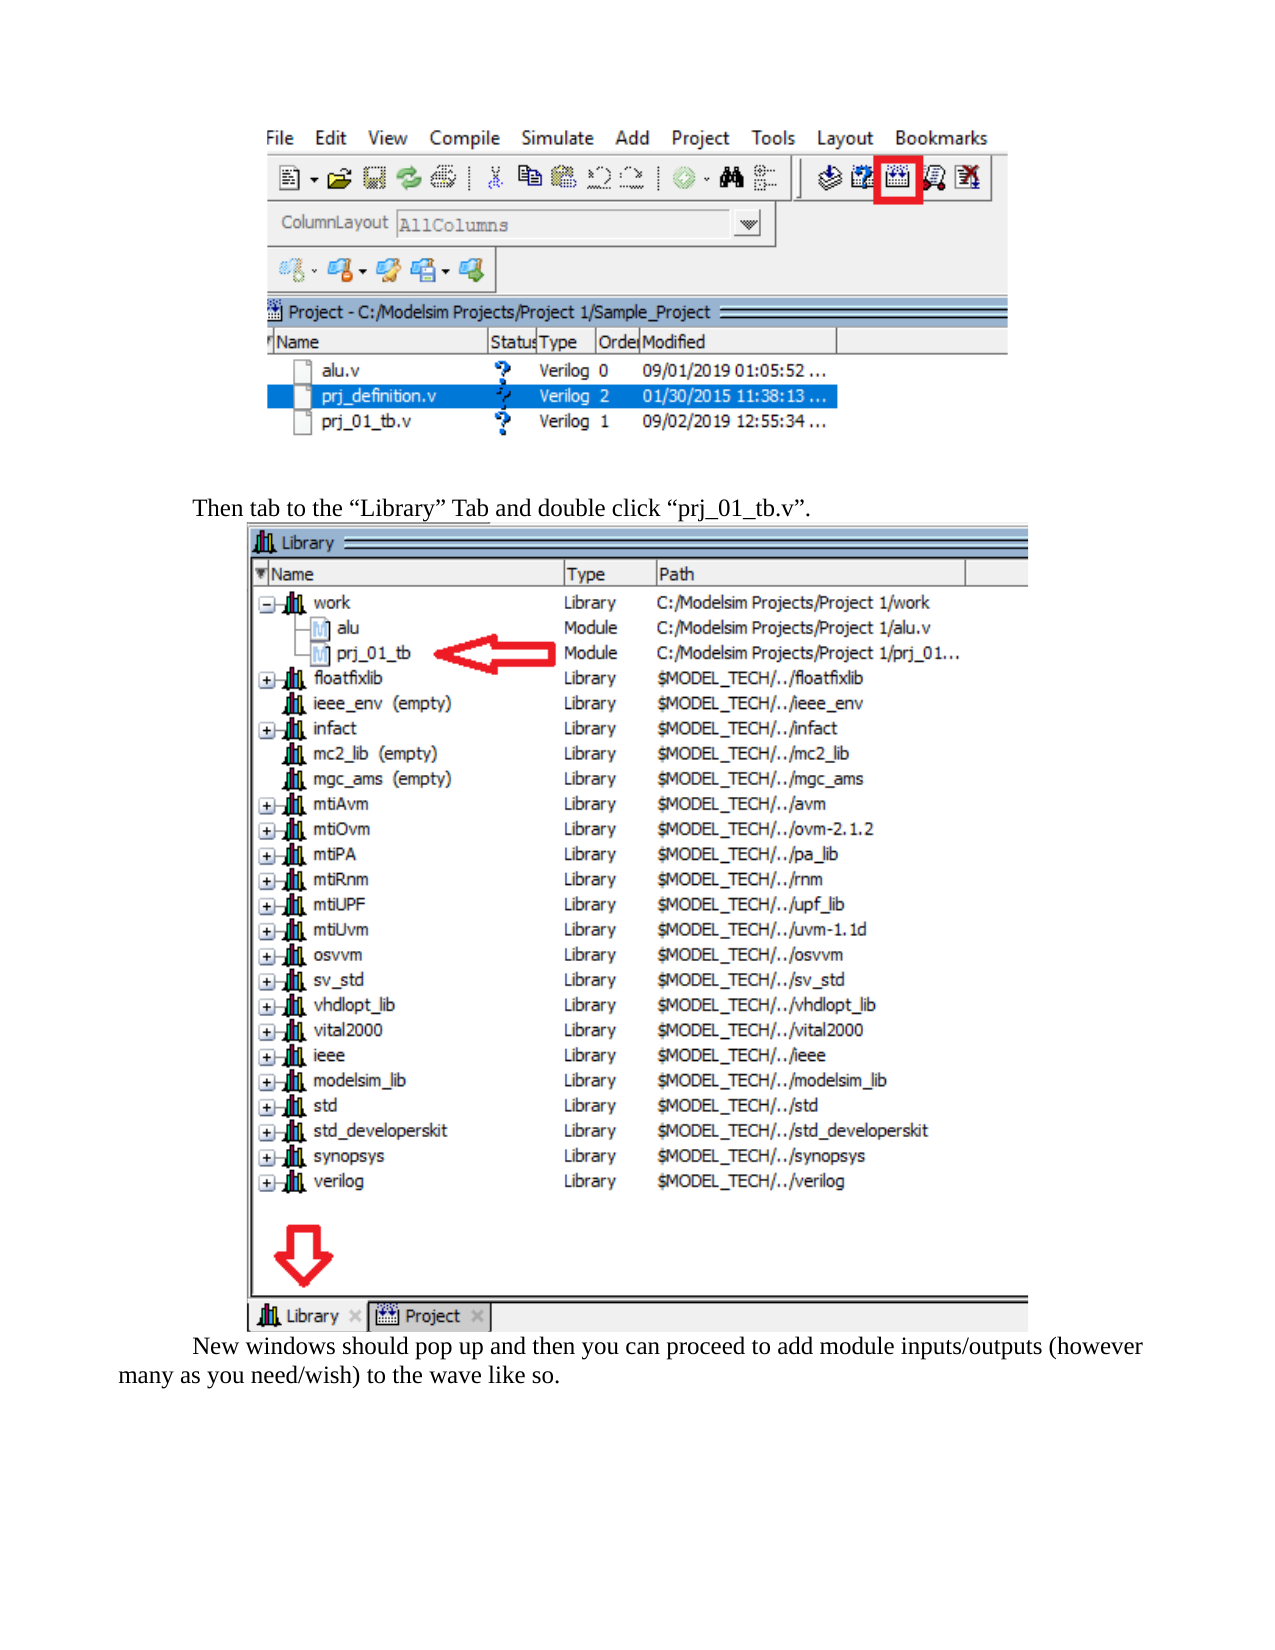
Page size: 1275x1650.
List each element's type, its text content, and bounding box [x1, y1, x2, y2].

text Then tab to the “Library” Tab and double click “prj_01_tb.v”. [118, 118, 1157, 522]
text New windows should pop up and then you can proceed to add module inputs/outputs (however many as you need/wish) to the wave like so. [118, 522, 1157, 1389]
